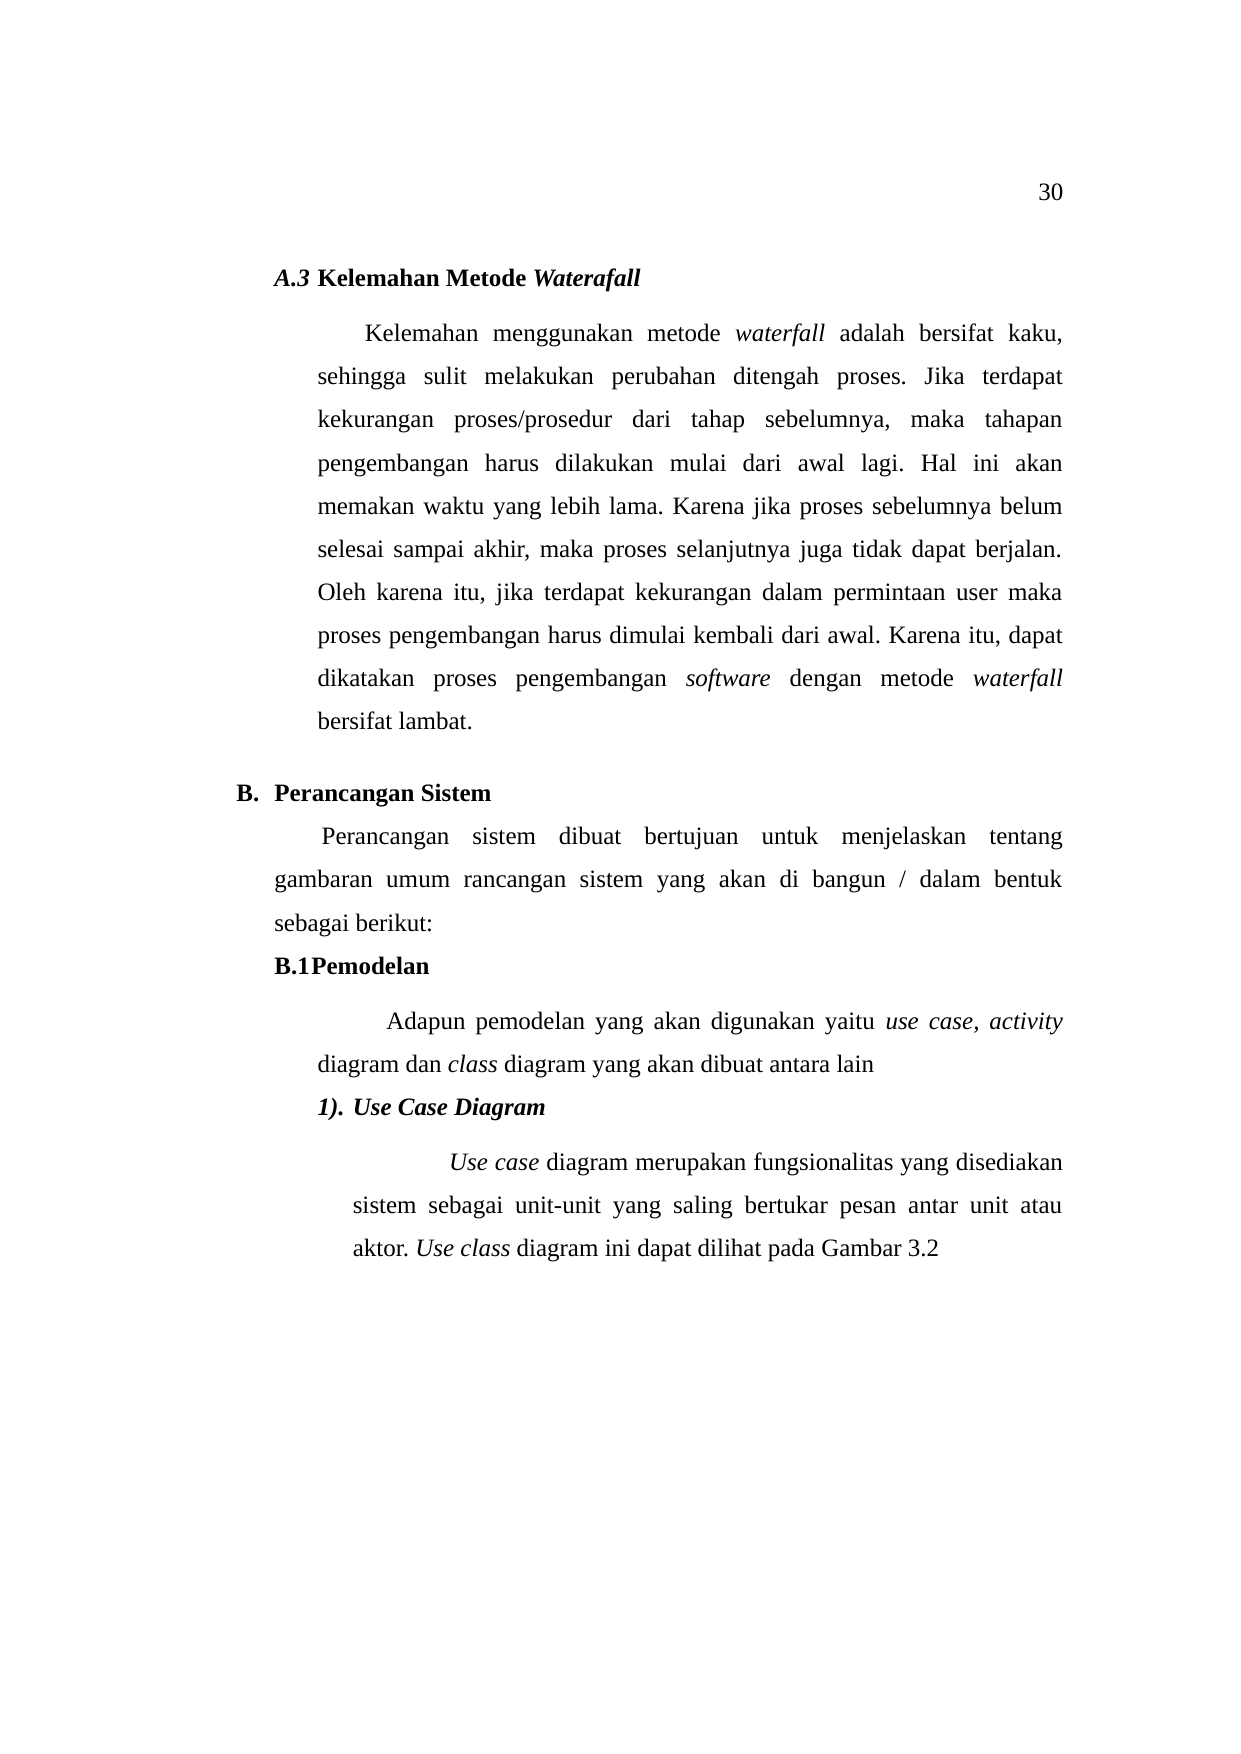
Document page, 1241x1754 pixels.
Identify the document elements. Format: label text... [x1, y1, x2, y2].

list Kelemahan Metode Waterafall [274, 263, 1063, 292]
list Pemodelan [274, 951, 1063, 979]
list Use Case Diagram [311, 1092, 1063, 1121]
text Use case diagram merupakan fungsionalitas yang disediakan sistem sebagai unit-unit yang saling bertukar pesan antar unit atau aktor. Use class diagram ini dapat dilihat pada Gambar 3.2 [353, 1147, 1063, 1262]
text Perancangan sistem dibuat bertujuan untuk menjelaskan tentang gambaran umum rancangan sistem yang akan di bangun / dalam bentuk sebagai berikut: [274, 821, 1063, 936]
text Adapun pemodelan yang akan digunakan yaitu use case, activity diagram dan class diagram yang akan dibuat antara lain [317, 1006, 1063, 1078]
text Kelemahan menggunakan metode waterfall adalah bersifat kaku, sehingga sulit melakukan perubahan ditengah proses. Jika terdapat kekurangan proses/prosedur dari tahap sebelumnya, maka tahapan pengembangan harus dilakukan mulai dari awal lagi. Hal ini akan memakan waktu yang lebih lama. Karena jika proses sebelumnya belum selesai sampai akhir, maka proses selanjutnya juga tidak dapat berjalan. Oleh karena itu, jika terdapat kekurangan dalam permintaan user maka proses pengembangan harus dimulai kembali dari awal. Karena itu, dapat dikatakan proses pengembangan software dengan metode waterfall bersifat lambat. [317, 318, 1063, 735]
list Perancangan Sistem [236, 778, 1063, 807]
